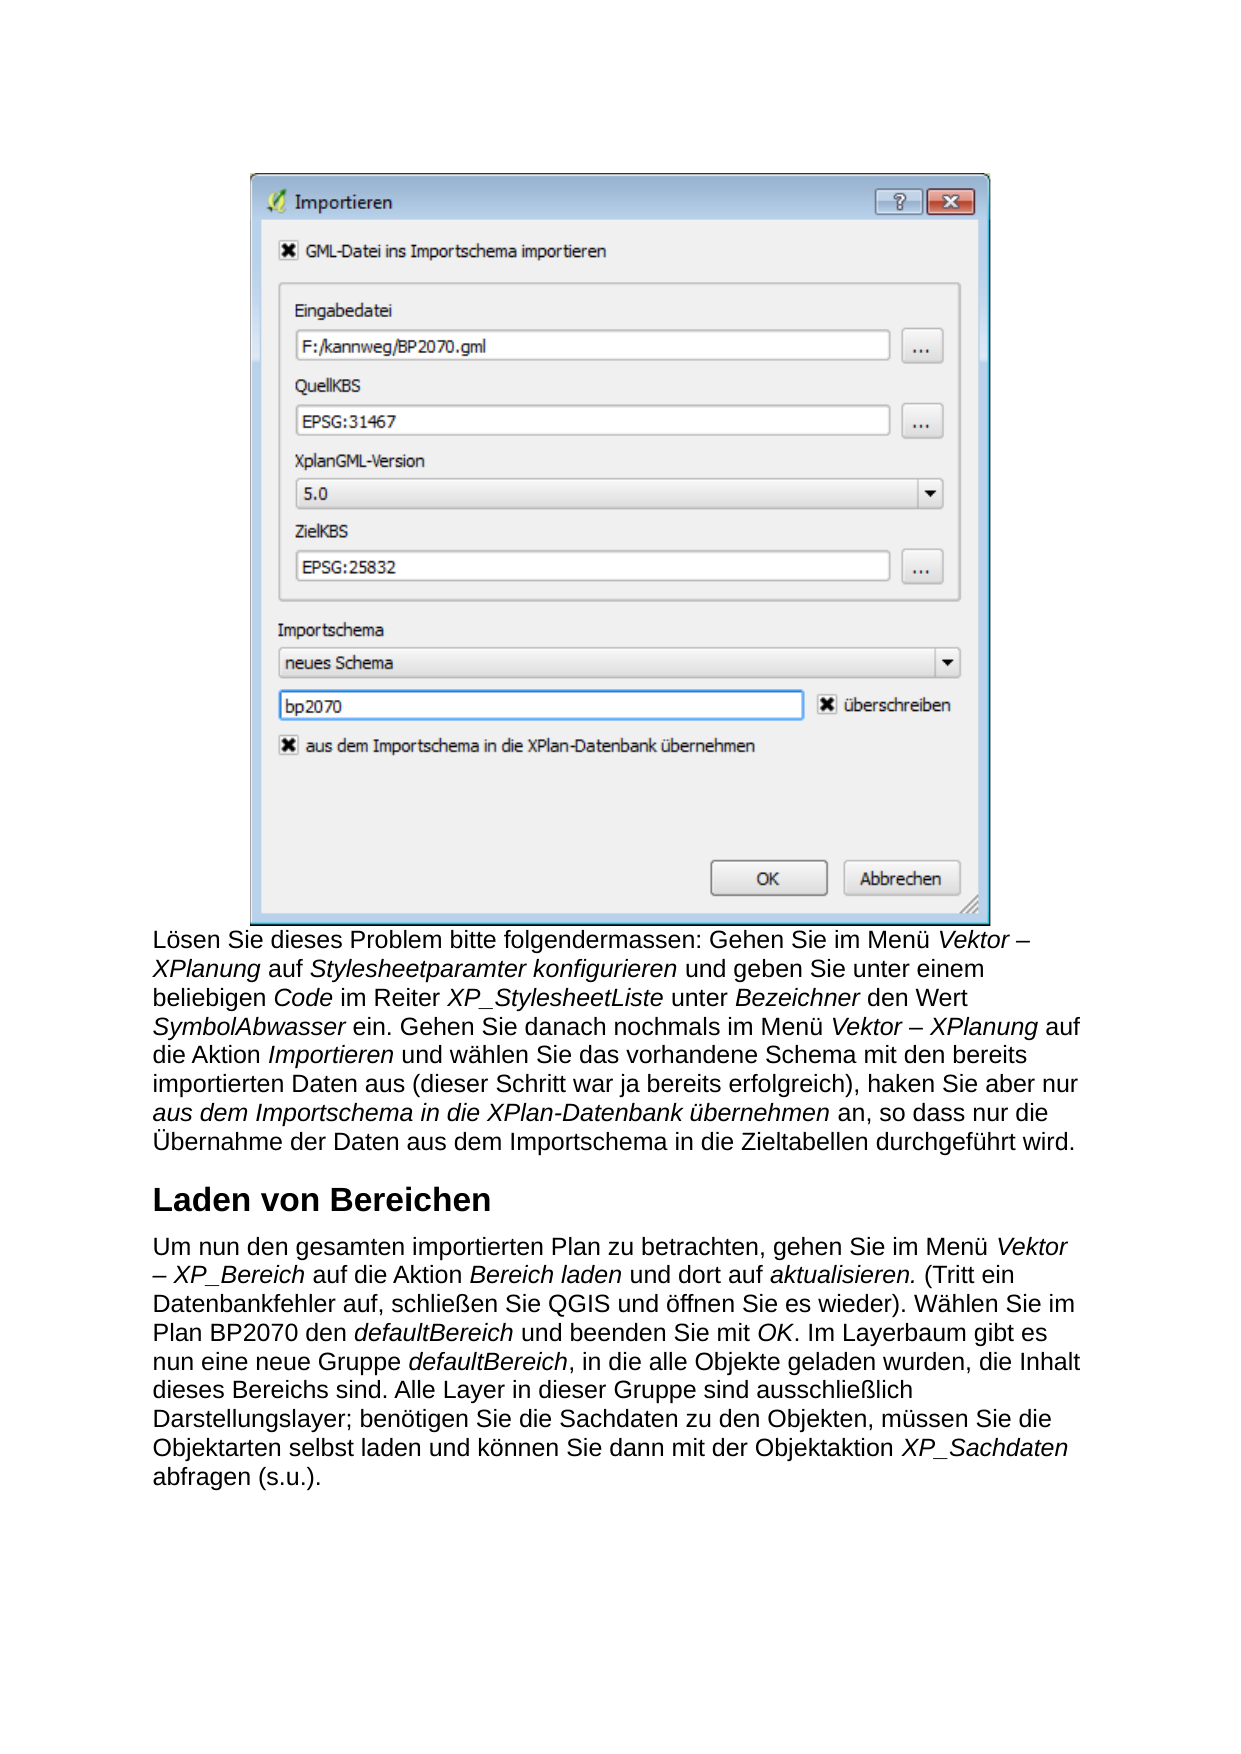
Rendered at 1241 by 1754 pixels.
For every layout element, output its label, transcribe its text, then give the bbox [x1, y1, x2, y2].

picture [250, 173, 991, 926]
text Um nun den gesamten importierten Plan zu betrachten, gehen Sie im Menü Vektor – XP_Bereich auf die Aktion Bereich laden und dort auf aktualisieren. (Tritt ein Datenbankfehler auf, schließen Sie QGIS und öffnen Sie es wieder). Wählen Sie im Plan BP2070 den defaultBereich und beenden Sie mit OK. Im Layerbaum gibt es nun eine neue Gruppe defaultBereich, in die alle Objekte geladen wurden, die Inhalt dieses Bereichs sind. Alle Layer in dieser Gruppe sind ausschließlich Darstellungslayer; benötigen Sie die Sachdaten zu den Objekten, müssen Sie die Objektarten selbst laden und können Sie dann mit der Objektaktion XP_Sachdaten abfragen (s.u.). [152, 1231, 1088, 1490]
text Lösen Sie dieses Problem bitte folgendermassen: Gehen Sie im Menü Vektor – XPlanung auf Stylesheetparamter konfigurieren und geben Sie unter einem beliebigen Code im Reiter XP_StylesheetListe unter Bezeichner den Wert SymbolAbwasser ein. Gehen Sie danach nochmals im Menü Vektor – XPlanung auf die Aktion Importieren und wählen Sie das vorhandene Schema mit den bereits importierten Daten aus (dieser Schritt war ja bereits erfolgreich), haken Sie aber nur aus dem Importschema in die XPlan-Datenbank übernehmen an, so dass nur die Übernahme der Daten aus dem Importschema in die Zieltabellen durchgeführt wird. [152, 150, 1088, 1155]
subtitle Laden von Bereichen [152, 1180, 1088, 1219]
